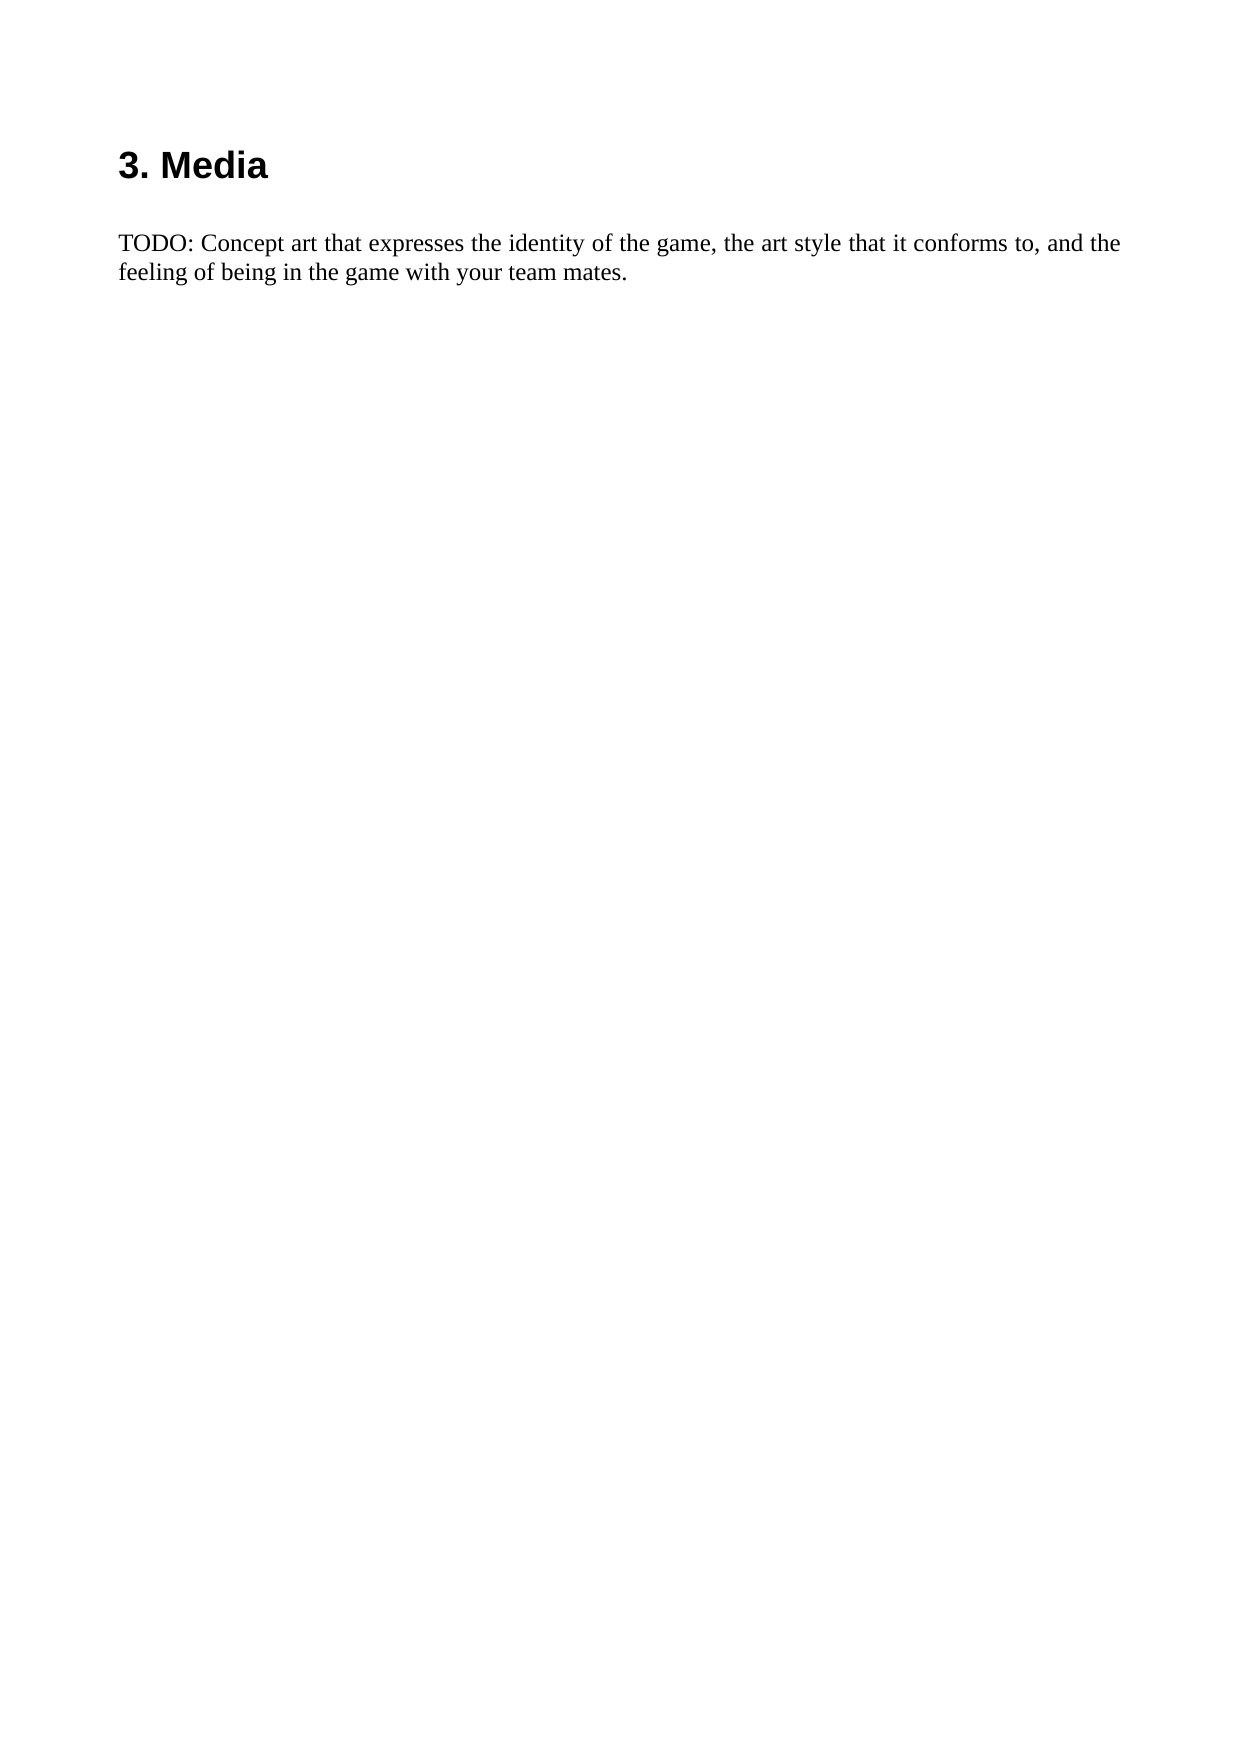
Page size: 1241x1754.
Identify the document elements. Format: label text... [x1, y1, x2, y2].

text TODO: Concept art that expresses the identity of the game, the art style that it conforms to, and the feeling of being in the game with your team mates. [118, 228, 1122, 286]
subtitle 3. Media [118, 143, 1122, 187]
